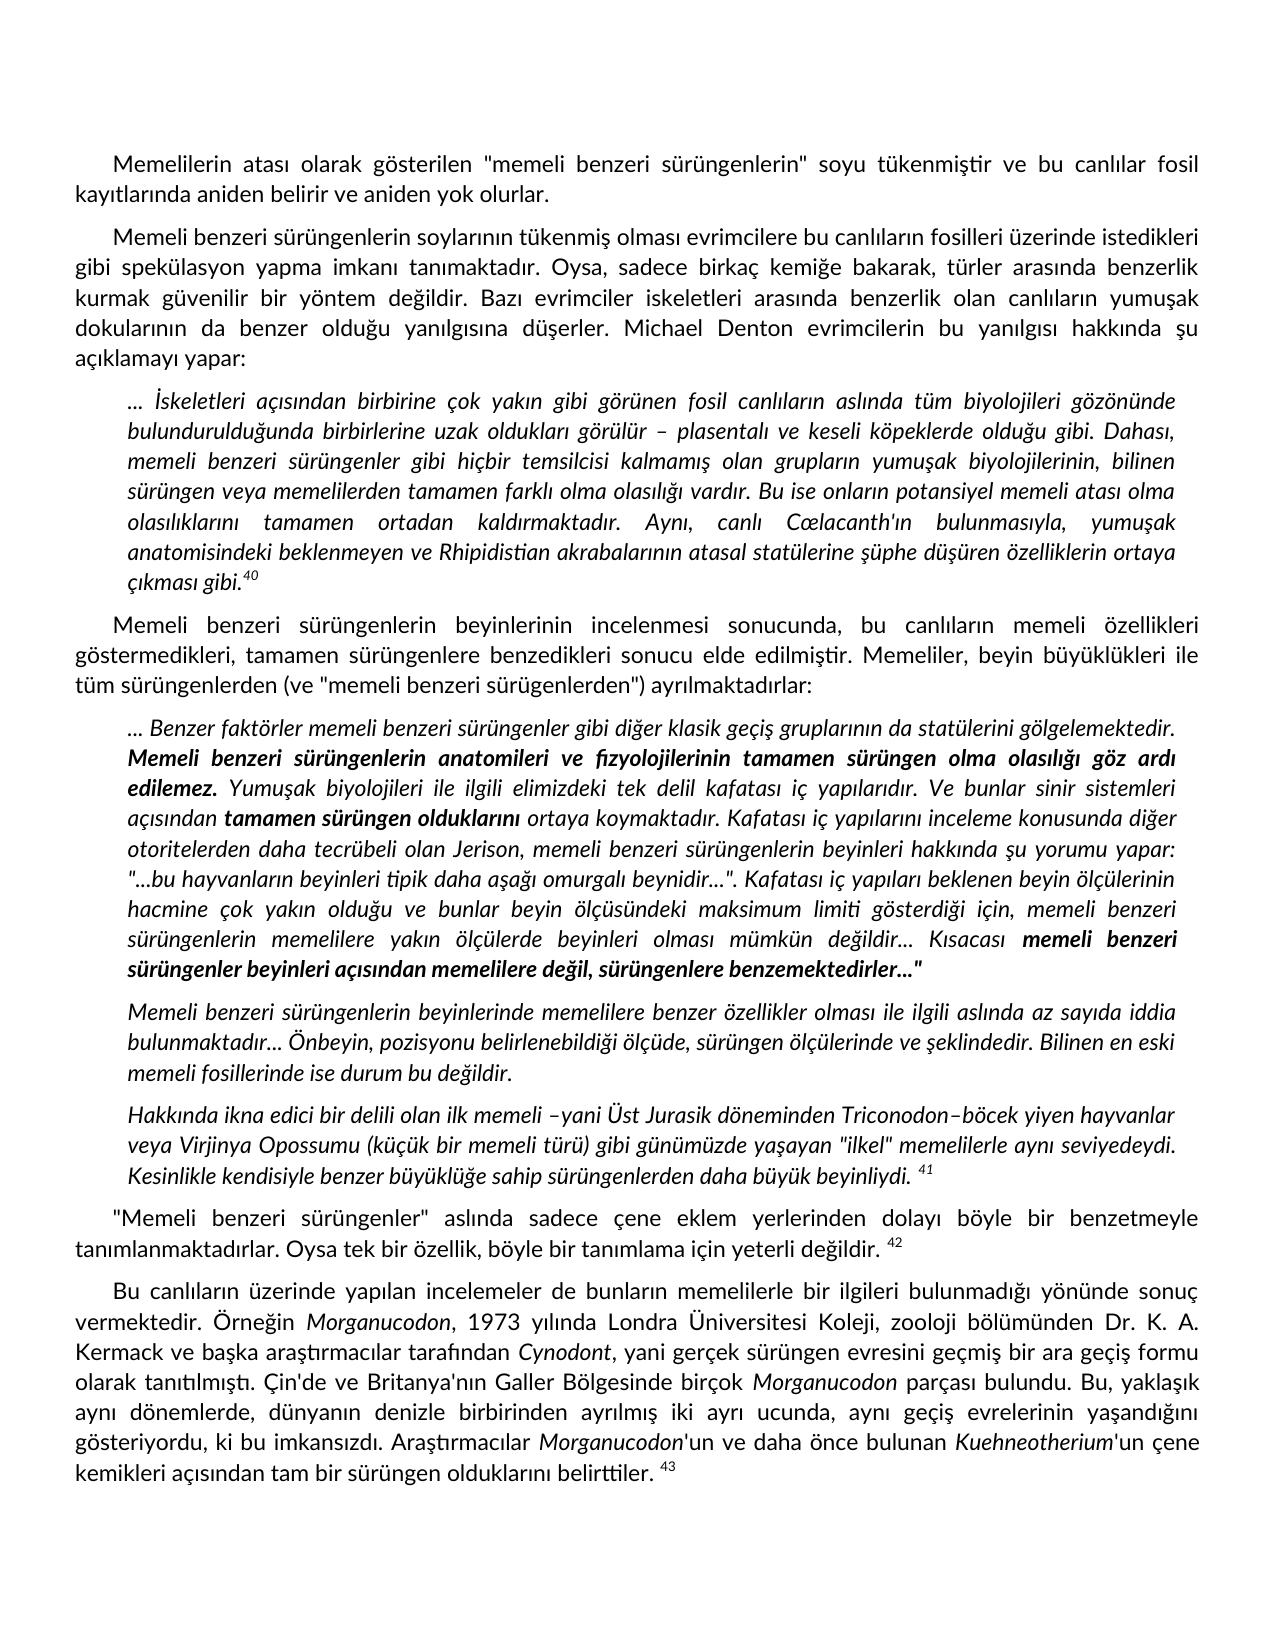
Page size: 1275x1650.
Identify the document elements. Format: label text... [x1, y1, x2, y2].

text ... İskeletleri açısından birbirine çok yakın gibi görünen fosil canlıların aslında tüm biyolojileri gözönünde bulundurulduğunda birbirlerine uzak oldukları görülür – plasentalı ve keseli köpeklerde olduğu gibi. Dahası, memeli benzeri sürüngenler gibi hiçbir temsilcisi kalmamış olan grupların yumuşak biyolojilerinin, bilinen sürüngen veya memelilerden tamamen farklı olma olasılığı vardır. Bu ise onların potansiyel memeli atası olma olasılıklarını tamamen ortadan kaldırmaktadır. Aynı, canlı Cœlacanth'ın bulunmasıyla, yumuşak anatomisindeki beklenmeyen ve Rhipidistian akrabalarının atasal statülerine şüphe düşüren özelliklerin ortaya çıkması gibi.40 [127, 386, 1177, 595]
text Memeli benzeri sürüngenlerin soylarının tükenmiş olması evrimcilere bu canlıların fosilleri üzerinde istedikleri gibi spekülasyon yapma imkanı tanımaktadır. Oysa, sadece birkaç kemiğe bakarak, türler arasında benzerlik kurmak güvenilir bir yöntem değildir. Bazı evrimciler iskeletleri arasında benzerlik olan canlıların yumuşak dokularının da benzer olduğu yanılgısına düşerler. Michael Denton evrimcilerin bu yanılgısı hakkında şu açıklamayı yapar: [75, 223, 1200, 371]
text Memeli benzeri sürüngenlerin beyinlerinin incelenmesi sonucunda, bu canlıların memeli özellikleri göstermedikleri, tamamen sürüngenlere benzedikleri sonucu elde edilmiştir. Memeliler, beyin büyüklükleri ile tüm sürüngenlerden (ve "memeli benzeri sürügenlerden") ayrılmaktadırlar: [75, 610, 1200, 698]
text Hakkında ikna edici bir delili olan ilk memeli –yani Üst Jurasik döneminden Triconodon–böcek yiyen hayvanlar veya Virjinya Opossumu (küçük bir memeli türü) gibi günümüzde yaşayan "ilkel" memelilerle aynı seviyedeydi. Kesinlikle kendisiyle benzer büyüklüğe sahip sürüngenlerden daha büyük beyinliydi. 41 [127, 1101, 1177, 1189]
text ... Benzer faktörler memeli benzeri sürüngenler gibi diğer klasik geçiş gruplarının da statülerini gölgelemektedir. Memeli benzeri sürüngenlerin anatomileri ve fizyolojilerinin tamamen sürüngen olma olasılığı göz ardı edilemez. Yumuşak biyolojileri ile ilgili elimizdeki tek delil kafatası iç yapılarıdır. Ve bunlar sinir sistemleri açısından tamamen sürüngen olduklarını ortaya koymaktadır. Kafatası iç yapılarını inceleme konusunda diğer otoritelerden daha tecrübeli olan Jerison, memeli benzeri sürüngenlerin beyinleri hakkında şu yorumu yapar: "...bu hayvanların beyinleri tipik daha aşağı omurgalı beynidir...". Kafatası iç yapıları beklenen beyin ölçülerinin hacmine çok yakın olduğu ve bunlar beyin ölçüsündeki maksimum limiti gösterdiği için, memeli benzeri sürüngenlerin memelilere yakın ölçülerde beyinleri olması mümkün değildir... Kısacası memeli benzeri sürüngenler beyinleri açısından memelilere değil, sürüngenlere benzemektedirler..." [127, 713, 1177, 983]
text "Memeli benzeri sürüngenler" aslında sadece çene eklem yerlerinden dolayı böyle bir benzetmeyle tanımlanmaktadırlar. Oysa tek bir özellik, böyle bir tanımlama için yeterli değildir. 42 [75, 1204, 1200, 1262]
text Bu canlıların üzerinde yapılan incelemeler de bunların memelilerle bir ilgileri bulunmadığı yönünde sonuç vermektedir. Örneğin Morganucodon, 1973 yılında Londra Üniversitesi Koleji, zooloji bölümünden Dr. K. A. Kermack ve başka araştırmacılar tarafından Cynodont, yani gerçek sürüngen evresini geçmiş bir ara geçiş formu olarak tanıtılmıştı. Çin'de ve Britanya'nın Galler Bölgesinde birçok Morganucodon parçası bulundu. Bu, yaklaşık aynı dönemlerde, dünyanın denizle birbirinden ayrılmış iki ayrı ucunda, aynı geçiş evrelerinin yaşandığını gösteriyordu, ki bu imkansızdı. Araştırmacılar Morganucodon'un ve daha önce bulunan Kuehneotherium'un çene kemikleri açısından tam bir sürüngen olduklarını belirttiler. 43 [75, 1277, 1200, 1486]
text Memelilerin atası olarak gösterilen "memeli benzeri sürüngenlerin" soyu tükenmiştir ve bu canlılar fosil kayıtlarında aniden belirir ve aniden yok olurlar. [75, 150, 1200, 208]
text Memeli benzeri sürüngenlerin beyinlerinde memelilere benzer özellikler olması ile ilgili aslında az sayıda iddia bulunmaktadır... Önbeyin, pozisyonu belirlenebildiği ölçüde, sürüngen ölçülerinde ve şeklindedir. Bilinen en eski memeli fosillerinde ise durum bu değildir. [127, 998, 1177, 1086]
